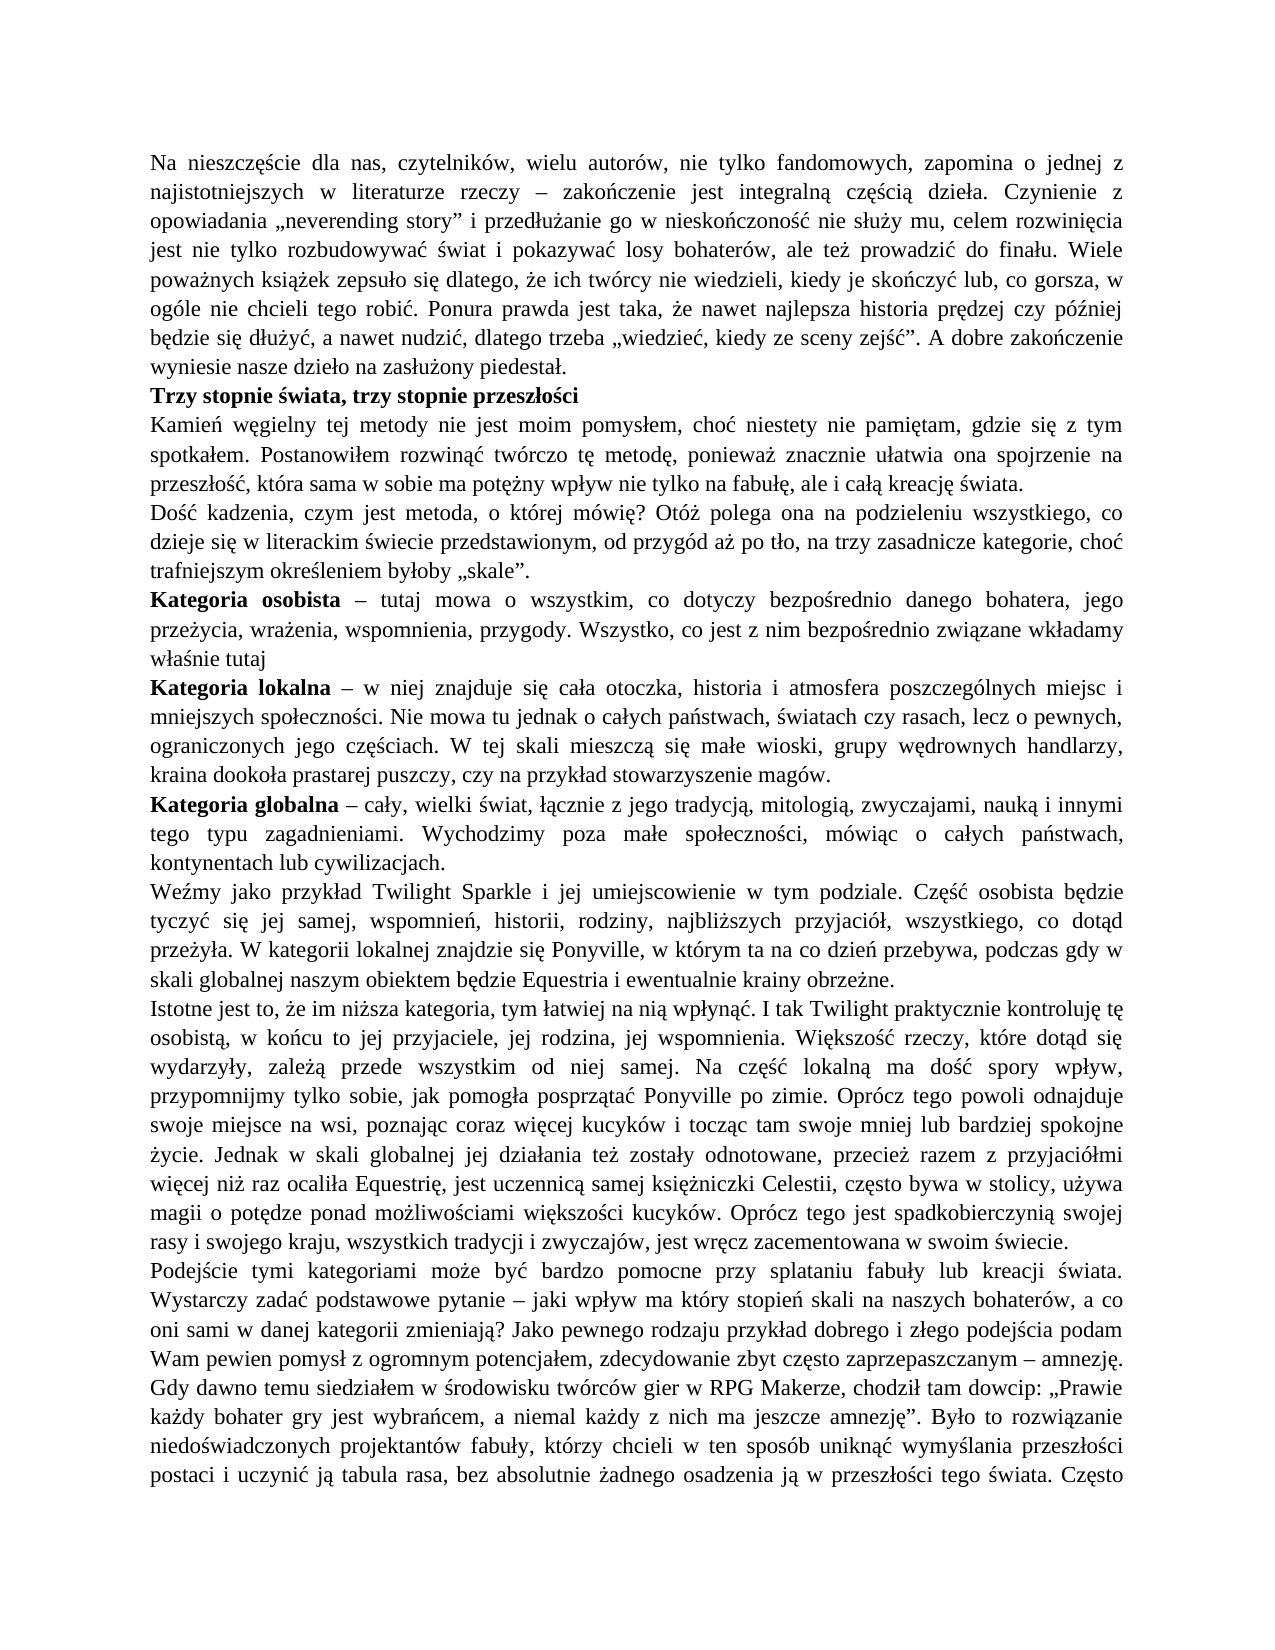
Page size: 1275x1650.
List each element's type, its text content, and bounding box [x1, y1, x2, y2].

text Podejście tymi kategoriami może być bardzo pomocne przy splataniu fabuły lub kreacji świata. Wystarczy zadać podstawowe pytanie – jaki wpływ ma który stopień skali na naszych bohaterów, a co oni sami w danej kategorii zmieniają? Jako pewnego rodzaju przykład dobrego i złego podejścia podam Wam pewien pomysł z ogromnym potencjałem, zdecydowanie zbyt często zaprzepaszczanym – amnezję. Gdy dawno temu siedziałem w środowisku twórców gier w RPG Makerze, chodził tam dowcip: „Prawie każdy bohater gry jest wybrańcem, a niemal każdy z nich ma jeszcze amnezję”. Było to rozwiązanie niedoświadczonych projektantów fabuły, którzy chcieli w ten sposób uniknąć wymyślania przeszłości postaci i uczynić ją tabula rasa, bez absolutnie żadnego osadzenia ją w przeszłości tego świata. Często [150, 1258, 1125, 1488]
text Kategoria globalna – cały, wielki świat, łącznie z jego tradycją, mitologią, zwyczajami, nauką i innymi tego typu zagadnieniami. Wychodzimy poza małe społeczności, mówiąc o całych państwach, kontynentach lub cywilizacjach. [150, 792, 1125, 875]
text Trzy stopnie świata, trzy stopnie przeszłości [150, 383, 1125, 409]
text Dość kadzenia, czym jest metoda, o której mówię? Otóż polega ona na podzieleniu wszystkiego, co dzieje się w literackim świecie przedstawionym, od przygód aż po tło, na trzy zasadnicze kategorie, choć trafniejszym określeniem byłoby „skale”. [150, 500, 1125, 584]
text Kategoria lokalna – w niej znajduje się cała otoczka, historia i atmosfera poszczególnych miejsc i mniejszych społeczności. Nie mowa tu jednak o całych państwach, światach czy rasach, lecz o pewnych, ograniczonych jego częściach. W tej skali mieszczą się małe wioski, grupy wędrownych handlarzy, kraina dookoła prastarej puszczy, czy na przykład stowarzyszenie magów. [150, 675, 1125, 788]
text Weźmy jako przykład Twilight Sparkle i jej umiejscowienie w tym podziale. Część osobista będzie tyczyć się jej samej, wspomnień, historii, rodziny, najbliższych przyjaciół, wszystkiego, co dotąd przeżyła. W kategorii lokalnej znajdzie się Ponyville, w którym ta na co dzień przebywa, podczas gdy w skali globalnej naszym obiektem będzie Equestria i ewentualnie krainy obrzeżne. [150, 879, 1125, 992]
text Kategoria osobista – tutaj mowa o wszystkim, co dotyczy bezpośrednio danego bohatera, jego przeżycia, wrażenia, wspomnienia, przygody. Wszystko, co jest z nim bezpośrednio związane wkładamy właśnie tutaj [150, 587, 1125, 671]
text Istotne jest to, że im niższa kategoria, tym łatwiej na nią wpłynąć. I tak Twilight praktycznie kontroluję tę osobistą, w końcu to jej przyjaciele, jej rodzina, jej wspomnienia. Większość rzeczy, które dotąd się wydarzyły, zależą przede wszystkim od niej samej. Na część lokalną ma dość spory wpływ, przypomnijmy tylko sobie, jak pomogła posprzątać Ponyville po zimie. Oprócz tego powoli odnajduje swoje miejsce na wsi, poznając coraz więcej kucyków i tocząc tam swoje mniej lub bardziej spokojne życie. Jednak w skali globalnej jej działania też zostały odnotowane, przecież razem z przyjaciółmi więcej niż raz ocaliła Equestrię, jest uczennicą samej księżniczki Celestii, często bywa w stolicy, używa magii o potędze ponad możliwościami większości kucyków. Oprócz tego jest spadkobierczynią swojej rasy i swojego kraju, wszystkich tradycji i zwyczajów, jest wręcz zacementowana w swoim świecie. [150, 996, 1125, 1254]
text Kamień węgielny tej metody nie jest moim pomysłem, choć niestety nie pamiętam, gdzie się z tym spotkałem. Postanowiłem rozwinąć twórczo tę metodę, ponieważ znacznie ułatwia ona spojrzenie na przeszłość, która sama w sobie ma potężny wpływ nie tylko na fabułę, ale i całą kreację świata. [150, 412, 1125, 496]
text Na nieszczęście dla nas, czytelników, wielu autorów, nie tylko fandomowych, zapomina o jednej z najistotniejszych w literaturze rzeczy – zakończenie jest integralną częścią dzieła. Czynienie z opowiadania „neverending story” i przedłużanie go w nieskończoność nie służy mu, celem rozwinięcia jest nie tylko rozbudowywać świat i pokazywać losy bohaterów, ale też prowadzić do finału. Wiele poważnych książek zepsuło się dlatego, że ich twórcy nie wiedzieli, kiedy je skończyć lub, co gorsza, w ogóle nie chcieli tego robić. Ponura prawda jest taka, że nawet najlepsza historia prędzej czy później będzie się dłużyć, a nawet nudzić, dlatego trzeba „wiedzieć, kiedy ze sceny zejść”. A dobre zakończenie wyniesie nasze dzieło na zasłużony piedestał. [150, 150, 1125, 379]
